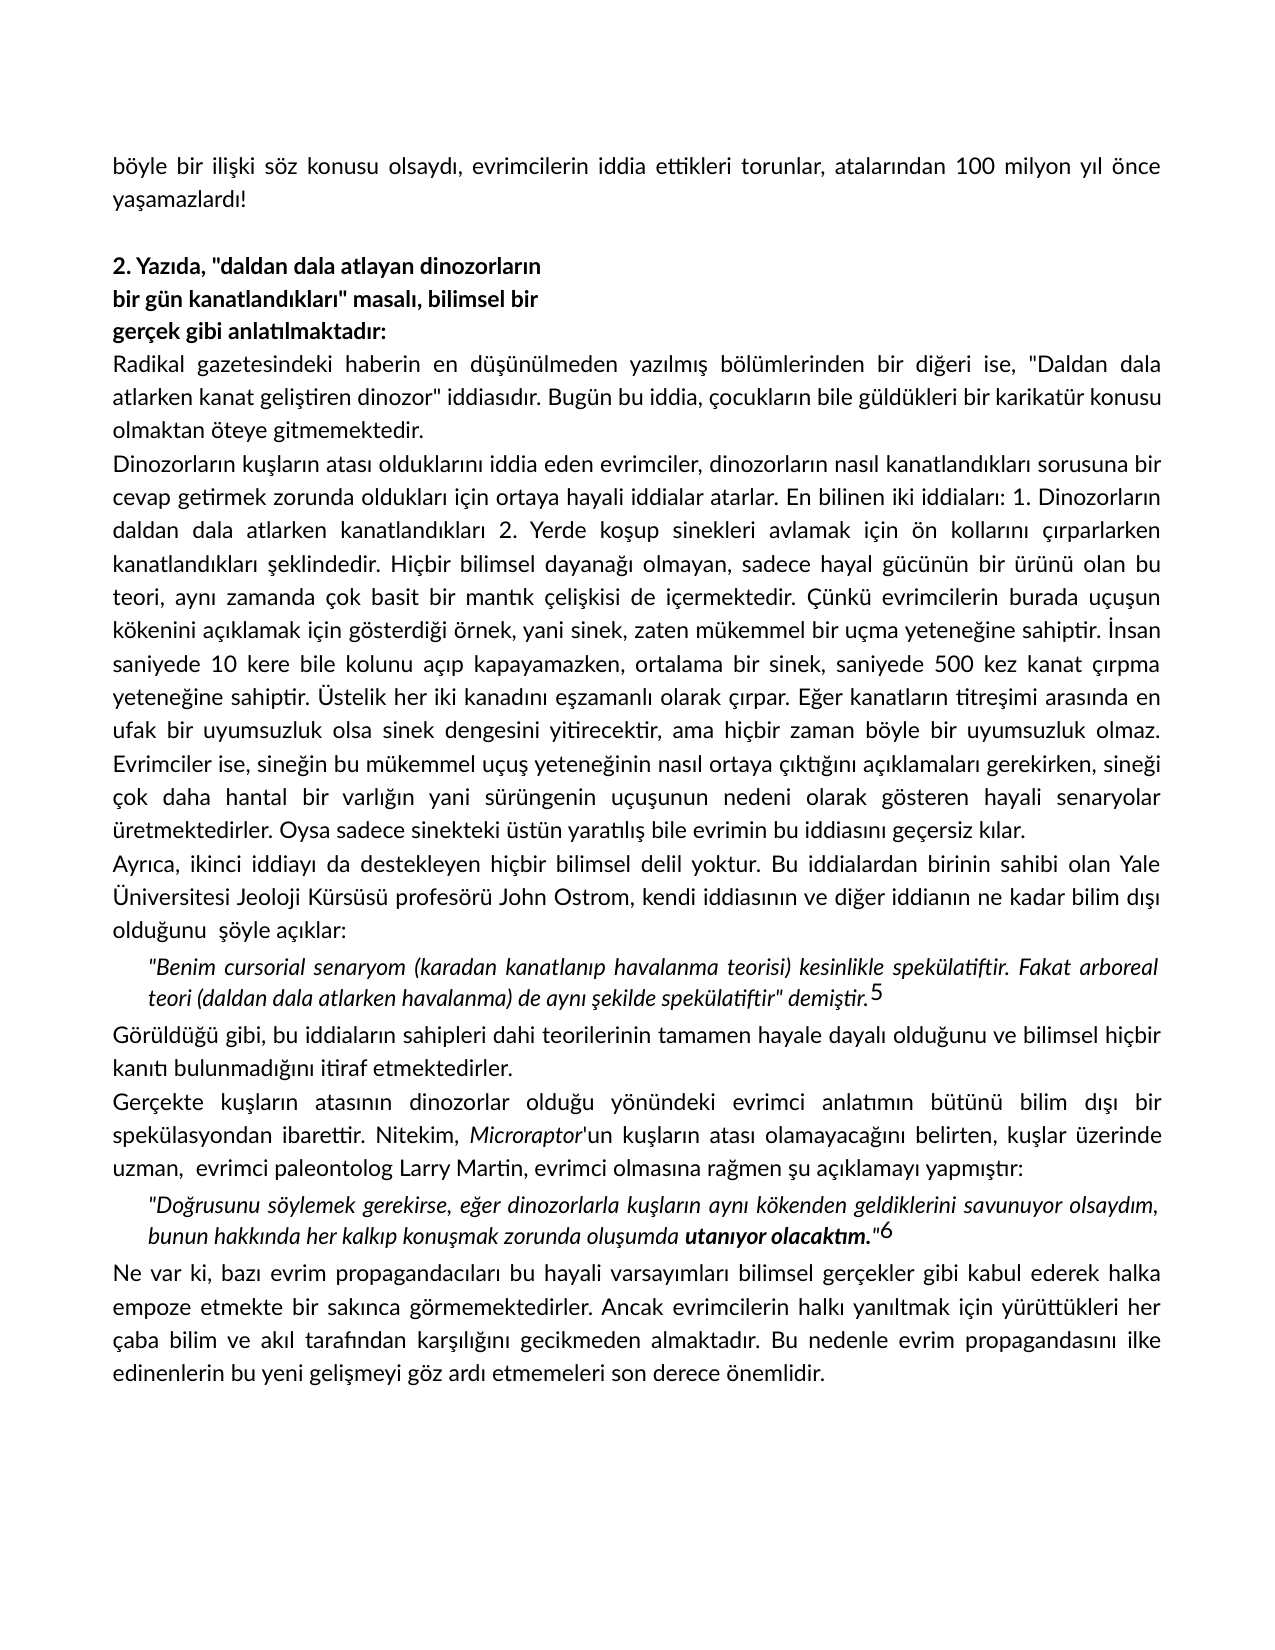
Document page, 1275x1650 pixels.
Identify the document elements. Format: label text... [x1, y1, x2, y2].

text Dinozorların kuşların atası olduklarını iddia eden evrimciler, dinozorların nasıl kanatlandıkları sorusuna bir cevap getirmek zorunda oldukları için ortaya hayali iddialar atarlar. En bilinen iki iddiaları: 1. Dinozorların daldan dala atlarken kanatlandıkları 2. Yerde koşup sinekleri avlamak için ön kollarını çırparlarken kanatlandıkları şeklindedir. Hiçbir bilimsel dayanağı olmayan, sadece hayal gücünün bir ürünü olan bu teori, aynı zamanda çok basit bir mantık çelişkisi de içermektedir. Çünkü evrimcilerin burada uçuşun kökenini açıklamak için gösterdiği örnek, yani sinek, zaten mükemmel bir uçma yeteneğine sahiptir. İnsan saniyede 10 kere bile kolunu açıp kapayamazken, ortalama bir sinek, saniyede 500 kez kanat çırpma yeteneğine sahiptir. Üstelik her iki kanadını eşzamanlı olarak çırpar. Eğer kanatların titreşimi arasında en ufak bir uyumsuzluk olsa sinek dengesini yitirecektir, ama hiçbir zaman böyle bir uyumsuzluk olmaz. Evrimciler ise, sineğin bu mükemmel uçuş yeteneğinin nasıl ortaya çıktığını açıklamaları gerekirken, sineği çok daha hantal bir varlığın yani sürüngenin uçuşunun nedeni olarak gösteren hayali senaryolar üretmektedirler. Oysa sadece sinekteki üstün yaratılış bile evrimin bu iddiasını geçersiz kılar. [112, 445, 1162, 845]
text Ayrıca, ikinci iddiayı da destekleyen hiçbir bilimsel delil yoktur. Bu iddialardan birinin sahibi olan Yale Üniversitesi Jeoloji Kürsüsü profesörü John Ostrom, kendi iddiasının ve diğer iddianın ne kadar bilim dışı olduğunu şöyle açıklar: [112, 845, 1162, 945]
text böyle bir ilişki söz konusu olsaydı, evrimcilerin iddia ettikleri torunlar, atalarından 100 milyon yıl önce yaşamazlardı! [112, 148, 1162, 214]
text 2. Yazıda, "daldan dala atlayan dinozorların [112, 252, 1162, 280]
text Gerçekte kuşların atasının dinozorlar olduğu yönündeki evrimci anlatımın bütünü bilim dışı bir spekülasyondan ibarettir. Nitekim, Microraptor'un kuşların atası olamayacağını belirten, kuşlar üzerinde uzman, evrimci paleontolog Larry Martin, evrimci olmasına rağmen şu açıklamayı yapmıştır: [112, 1083, 1162, 1183]
text "Benim cursorial senaryom (karadan kanatlanıp havalanma teorisi) kesinlikle spekülatiftir. Fakat arboreal teori (daldan dala atlarken havalanma) de aynı şekilde spekülatiftir" demiştir.5 [148, 950, 1162, 1012]
text gerçek gibi anlatılmaktadır: [112, 317, 1162, 345]
text bir gün kanatlandıkları" masalı, bilimsel bir [112, 285, 1162, 313]
text Ne var ki, bazı evrim propagandacıları bu hayali varsayımları bilimsel gerçekler gibi kabul ederek halka empoze etmekte bir sakınca görmemektedirler. Ancak evrimcilerin halkı yanıltmak için yürüttükleri her çaba bilim ve akıl tarafından karşılığını gecikmeden almaktadır. Bu nedenle evrim propagandasını ilke edinenlerin bu yeni gelişmeyi göz ardı etmemeleri son derece önemlidir. [112, 1255, 1162, 1388]
text "Doğrusunu söylemek gerekirse, eğer dinozorlarla kuşların aynı kökenden geldiklerini savunuyor olsaydım, bunun hakkında her kalkıp konuşmak zorunda oluşumda utanıyor olacaktım."6 [148, 1188, 1162, 1251]
text Radikal gazetesindeki haberin en düşünülmeden yazılmış bölümlerinden bir diğeri ise, "Daldan dala atlarken kanat geliştiren dinozor" iddiasıdır. Bugün bu iddia, çocukların bile güldükleri bir karikatür konusu olmaktan öteye gitmemektedir. [112, 345, 1162, 445]
text Görüldüğü gibi, bu iddiaların sahipleri dahi teorilerinin tamamen hayale dayalı olduğunu ve bilimsel hiçbir kanıtı bulunmadığını itiraf etmektedirler. [112, 1017, 1162, 1083]
